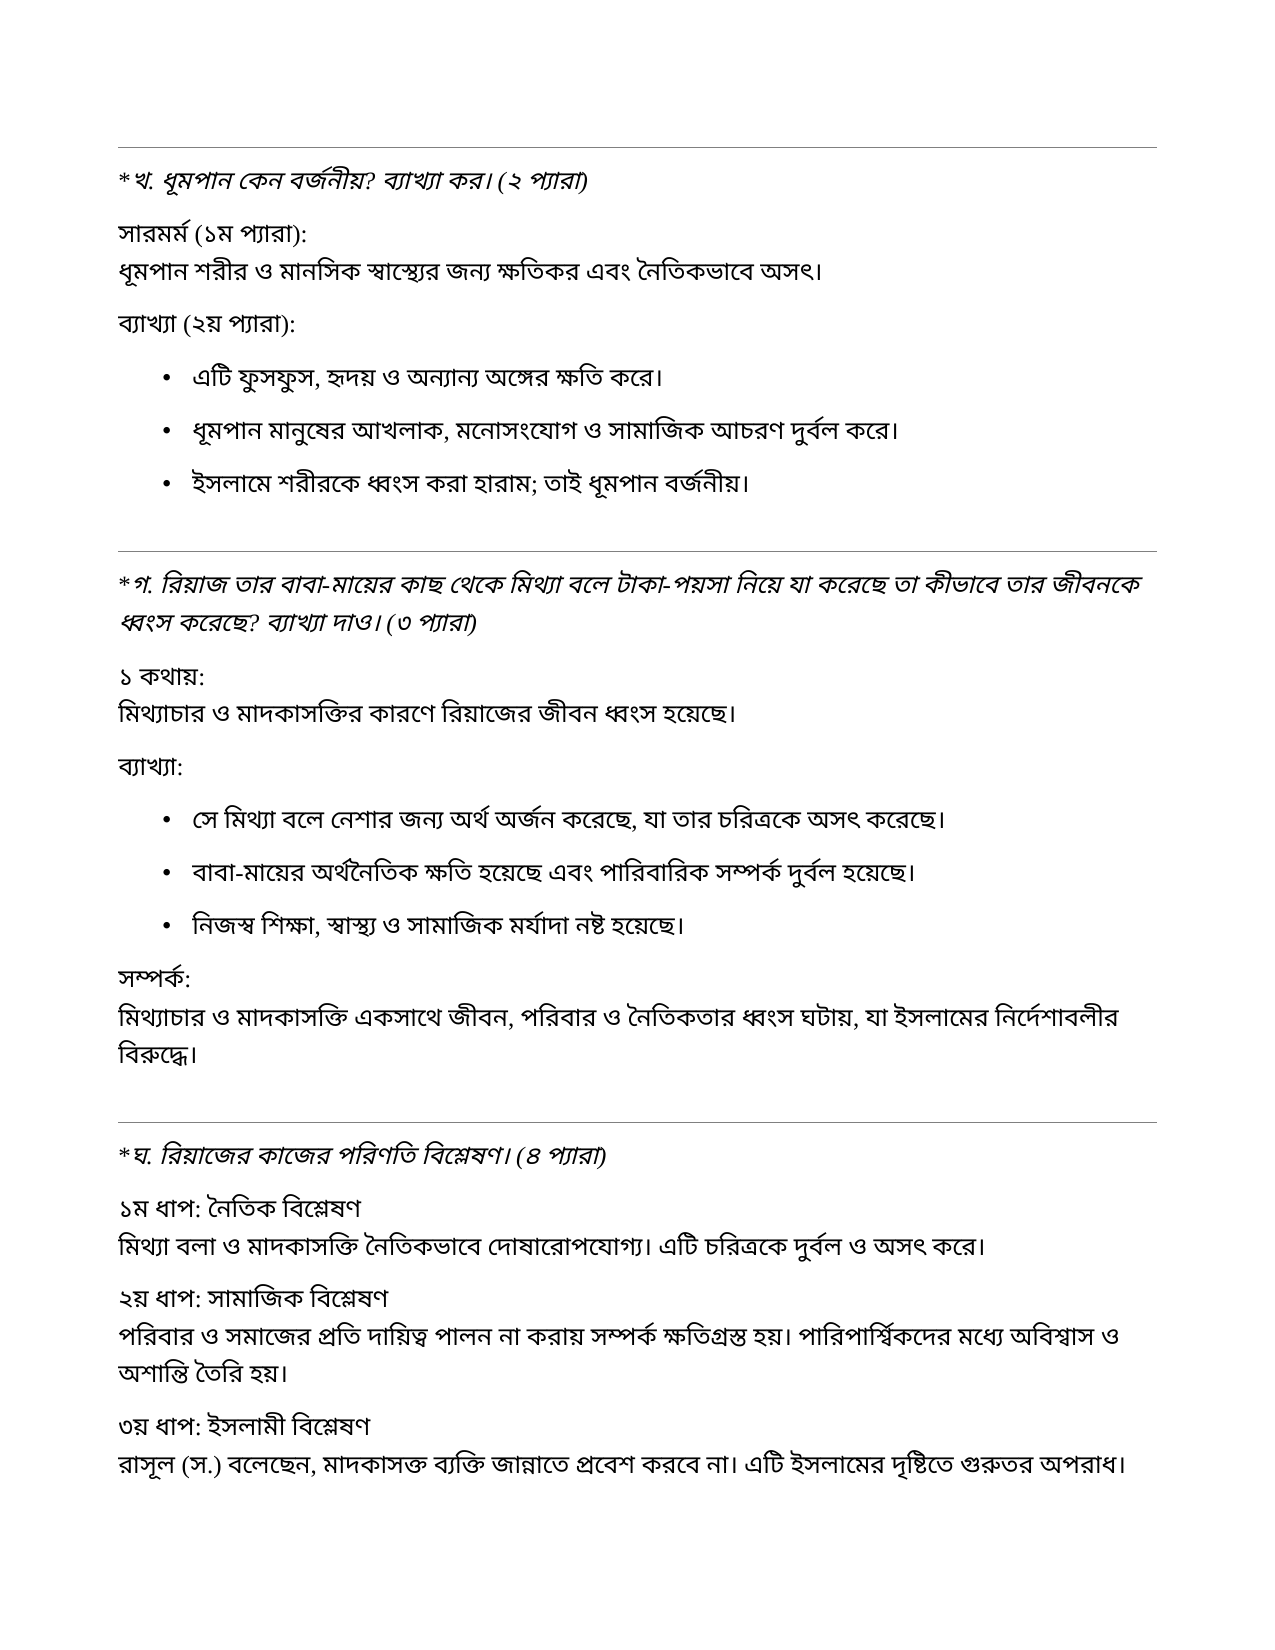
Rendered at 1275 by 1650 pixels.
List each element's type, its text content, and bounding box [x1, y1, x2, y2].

text সম্পর্ক: মিথ্যাচার ও মাদকাসক্তি একসাথে জীবন, পরিবার ও নৈতিকতার ধ্বংস ঘটায়, যা ইসলামের নির্দেশাবলীর বিরুদ্ধে। [118, 964, 1157, 1074]
subtitle *গ. রিয়াজ তার বাবা-মায়ের কাছ থেকে মিথ্যা বলে টাকা-পয়সা নিয়ে যা করেছে তা কীভাবে তার জীবনকে ধ্বংস করেছে? ব্যাখ্যা দাও। (৩ প্যারা) [118, 570, 1157, 642]
subtitle *খ. ধূমপান কেন বর্জনীয়? ব্যাখ্যা কর। (২ প্যারা) [118, 166, 1157, 200]
list ইসলামে শরীরকে ধ্বংস করা হারাম; তাই ধূমপান বর্জনীয়। [162, 469, 1157, 502]
text ২য় ধাপ: সামাজিক বিশ্লেষণ পরিবার ও সমাজের প্রতি দায়িত্ব পালন না করায় সম্পর্ক ক্ষতিগ্রস্ত হয়। পারিপার্শ্বিকদের মধ্যে অবিশ্বাস ও অশান্তি তৈরি হয়। [118, 1284, 1157, 1393]
list নিজস্ব শিক্ষা, স্বাস্থ্য ও সামাজিক মর্যাদা নষ্ট হয়েছে। [162, 911, 1157, 945]
list বাবা-মায়ের অর্থনৈতিক ক্ষতি হয়েছে এবং পারিবারিক সম্পর্ক দুর্বল হয়েছে। [162, 858, 1157, 892]
text ব্যাখ্যা (২য় প্যারা): [118, 309, 1157, 343]
text ব্যাখ্যা: [118, 752, 1157, 785]
text ১ কথায়: মিথ্যাচার ও মাদকাসক্তির কারণে রিয়াজের জীবন ধ্বংস হয়েছে। [118, 662, 1157, 732]
list এটি ফুসফুস, হৃদয় ও অন্যান্য অঙ্গের ক্ষতি করে। [162, 363, 1157, 396]
list ধূমপান মানুষের আখলাক, মনোসংযোগ ও সামাজিক আচরণ দুর্বল করে। [162, 416, 1157, 449]
subtitle *ঘ. রিয়াজের কাজের পরিণতি বিশ্লেষণ। (৪ প্যারা) [118, 1141, 1157, 1174]
text সারমর্ম (১ম প্যারা): ধূমপান শরীর ও মানসিক স্বাস্থ্যের জন্য ক্ষতিকর এবং নৈতিকভাবে অসৎ। [118, 219, 1157, 290]
text ১ম ধাপ: নৈতিক বিশ্লেষণ মিথ্যা বলা ও মাদকাসক্তি নৈতিকভাবে দোষারোপযোগ্য। এটি চরিত্রকে দুর্বল ও অসৎ করে। [118, 1194, 1157, 1265]
text ৩য় ধাপ: ইসলামী বিশ্লেষণ রাসূল (স.) বলেছেন, মাদকাসক্ত ব্যক্তি জান্নাতে প্রবেশ করবে না। এটি ইসলামের দৃষ্টিতে গুরুতর অপরাধ। [118, 1412, 1157, 1484]
list সে মিথ্যা বলে নেশার জন্য অর্থ অর্জন করেছে, যা তার চরিত্রকে অসৎ করেছে। [162, 805, 1157, 838]
